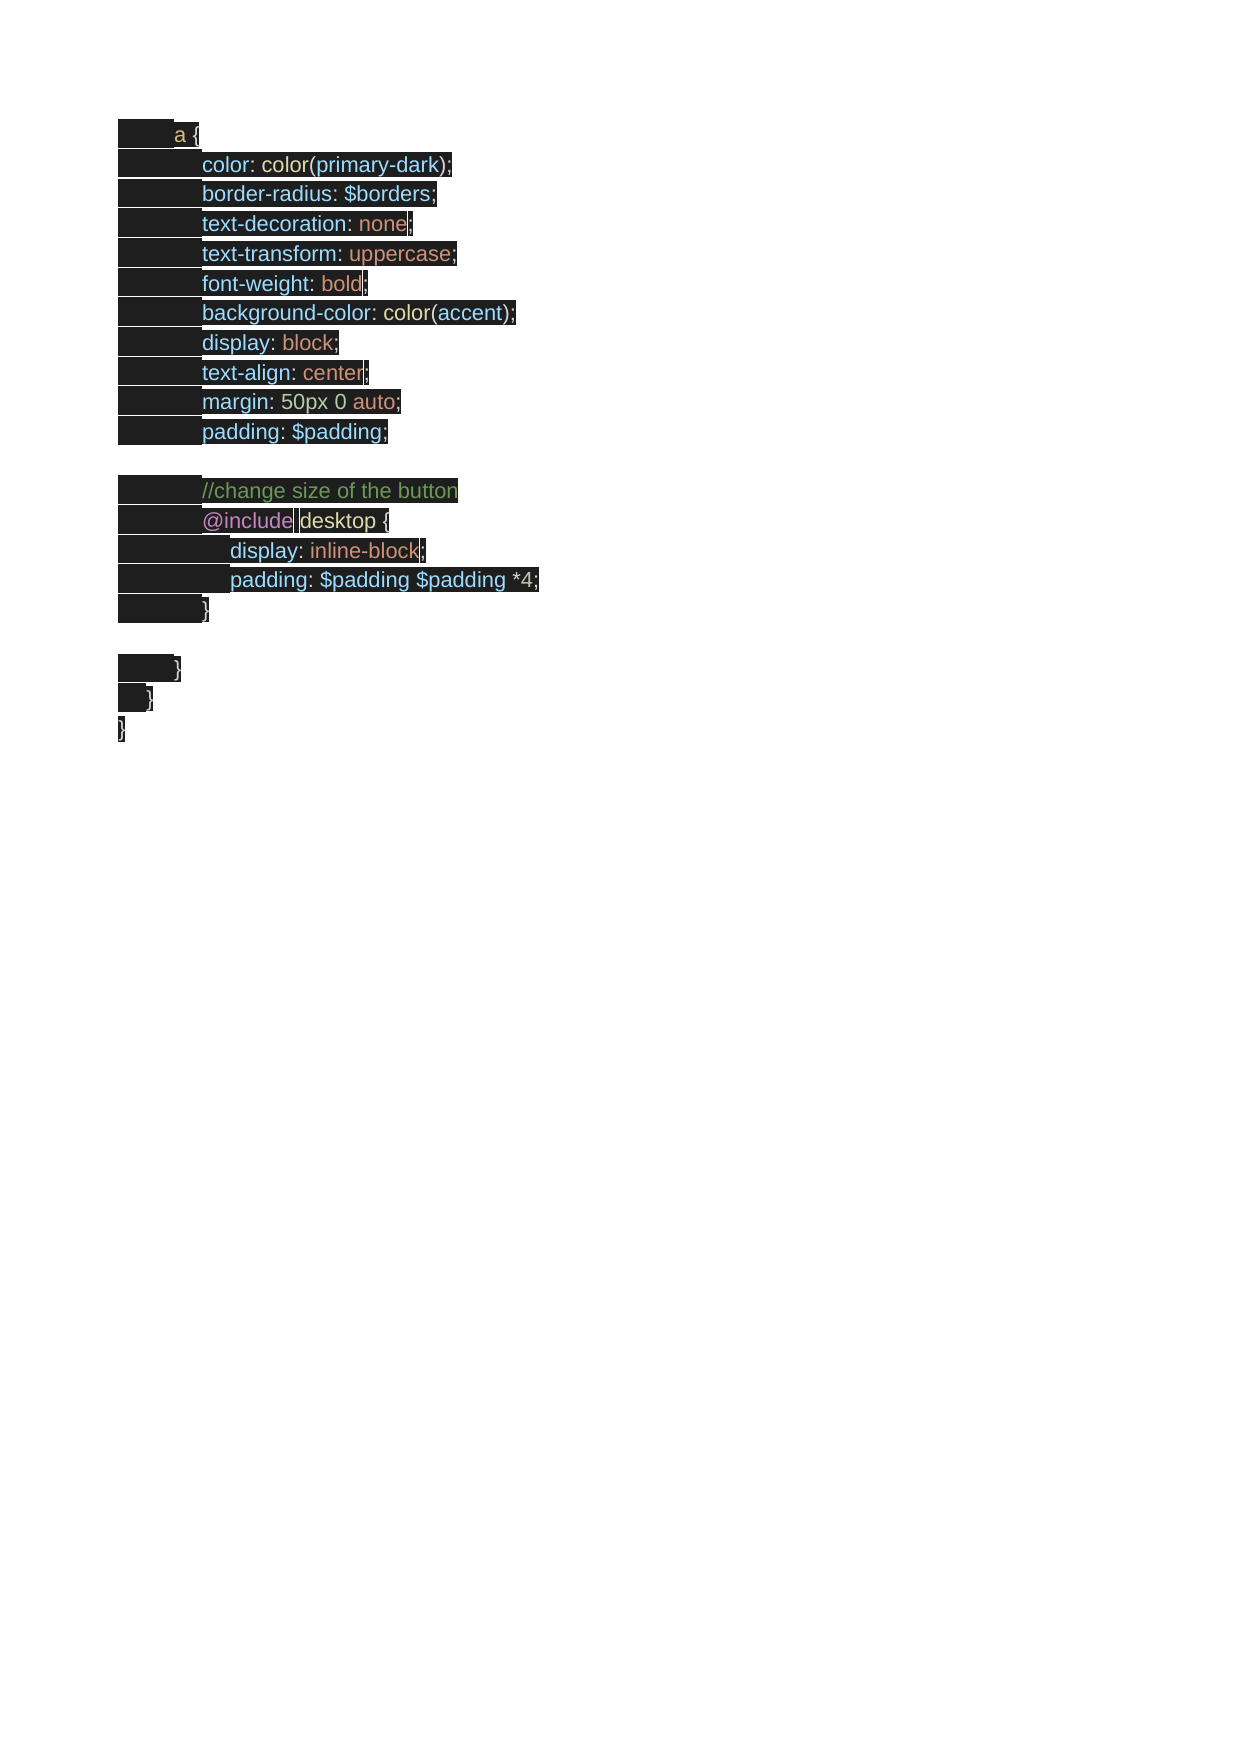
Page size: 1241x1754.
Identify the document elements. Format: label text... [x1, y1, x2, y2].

text background-color: color(accent); [118, 296, 1122, 326]
text } [118, 593, 1122, 623]
text } [118, 712, 1122, 742]
text display: block; [118, 326, 1122, 356]
text color: color(primary-dark); [118, 148, 1122, 177]
text text-decoration: none; [118, 207, 1122, 237]
text a { [118, 118, 1122, 148]
text text-transform: uppercase; [118, 237, 1122, 267]
text } [118, 682, 1122, 712]
text padding: $padding $padding *4; [118, 563, 1122, 593]
text display: inline-block; [118, 534, 1122, 563]
text //change size of the button [118, 474, 1122, 504]
text padding: $padding; [118, 415, 1122, 445]
text } [118, 652, 1122, 682]
text margin: 50px 0 auto; [118, 385, 1122, 415]
text border-radius: $borders; [118, 177, 1122, 207]
text text-align: center; [118, 356, 1122, 385]
text @include desktop { [118, 504, 1122, 534]
text font-weight: bold; [118, 267, 1122, 296]
